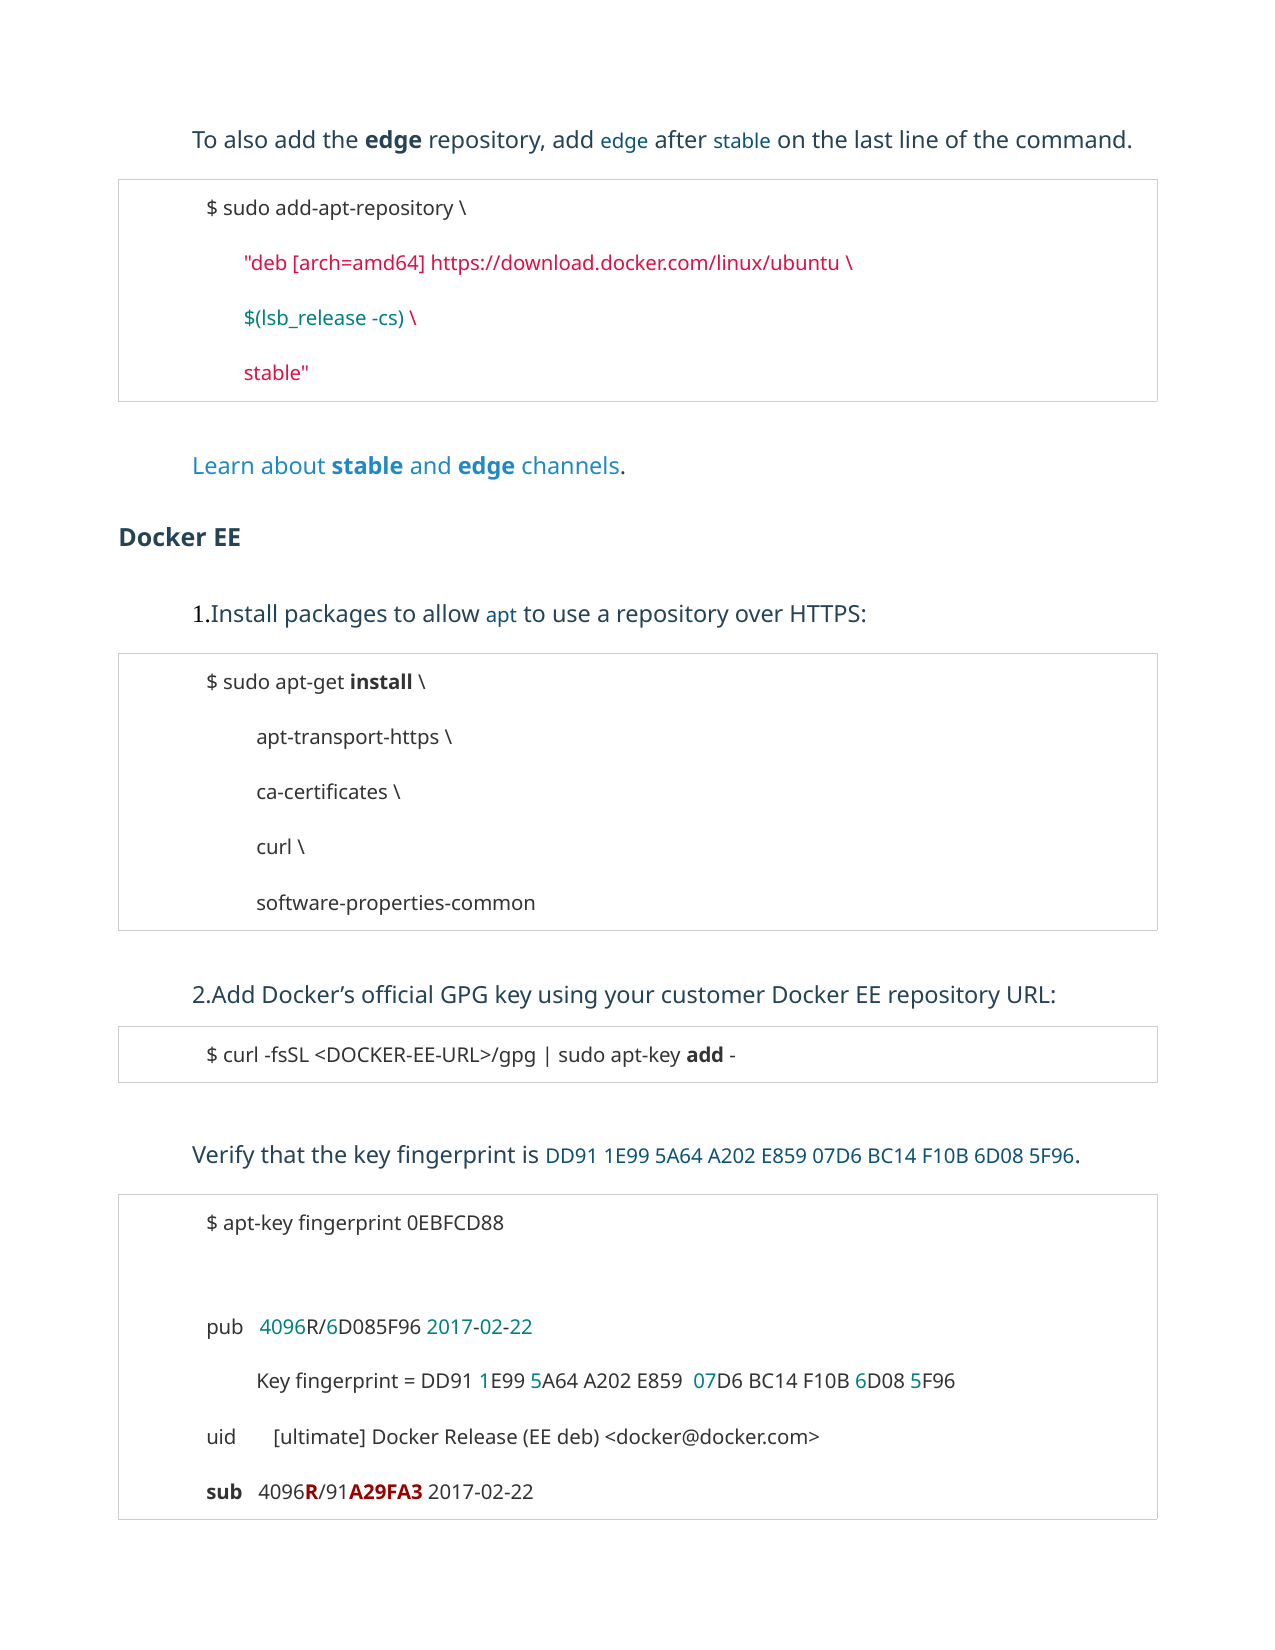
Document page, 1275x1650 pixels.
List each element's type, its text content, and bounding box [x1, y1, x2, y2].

list ca-certificates \ [119, 763, 1157, 806]
list sub 4096R/91A29FA3 2017-02-22 [119, 1463, 1157, 1519]
list $ apt-key fingerprint 0EBFCD88 [119, 1195, 1157, 1236]
list Verify that the key fingerprint is DD91 1E99 5A64 A202 E859 07D6 BC14 F10B 6D08 5F96. [118, 1133, 1157, 1171]
list uid [ultimate] Docker Release (EE deb) <docker@docker.com> [119, 1408, 1157, 1450]
list $ sudo add-apt-repository \ [119, 180, 1157, 221]
list $(lsb_release -cs) \ [119, 289, 1157, 331]
list pub 4096R/6D085F96 2017-02-22 [119, 1298, 1157, 1340]
list To also add the edge repository, add edge after stable on the last line of the command. [118, 118, 1157, 156]
list "deb [arch=amd64] https://download.docker.com/linux/ubuntu \ [119, 234, 1157, 276]
list apt-transport-https \ [119, 708, 1157, 750]
list Install packages to allow apt to use a repository over HTTPS: [118, 592, 1157, 630]
list Learn about stable and edge channels. [118, 444, 1157, 481]
list software-properties-common [119, 874, 1157, 930]
list Add Docker’s official GPG key using your customer Docker EE repository URL: [118, 973, 1157, 1011]
list $ curl -fsSL <DOCKER-EE-URL>/gpg | sudo apt-key add - [119, 1027, 1157, 1082]
list stable" [119, 344, 1157, 401]
subtitle Docker EE [118, 513, 1157, 553]
list $ sudo apt-get install \ [119, 654, 1157, 695]
list curl \ [119, 819, 1157, 861]
list Key fingerprint = DD91 1E99 5A64 A202 E859 07D6 BC14 F10B 6D08 5F96 [119, 1353, 1157, 1395]
